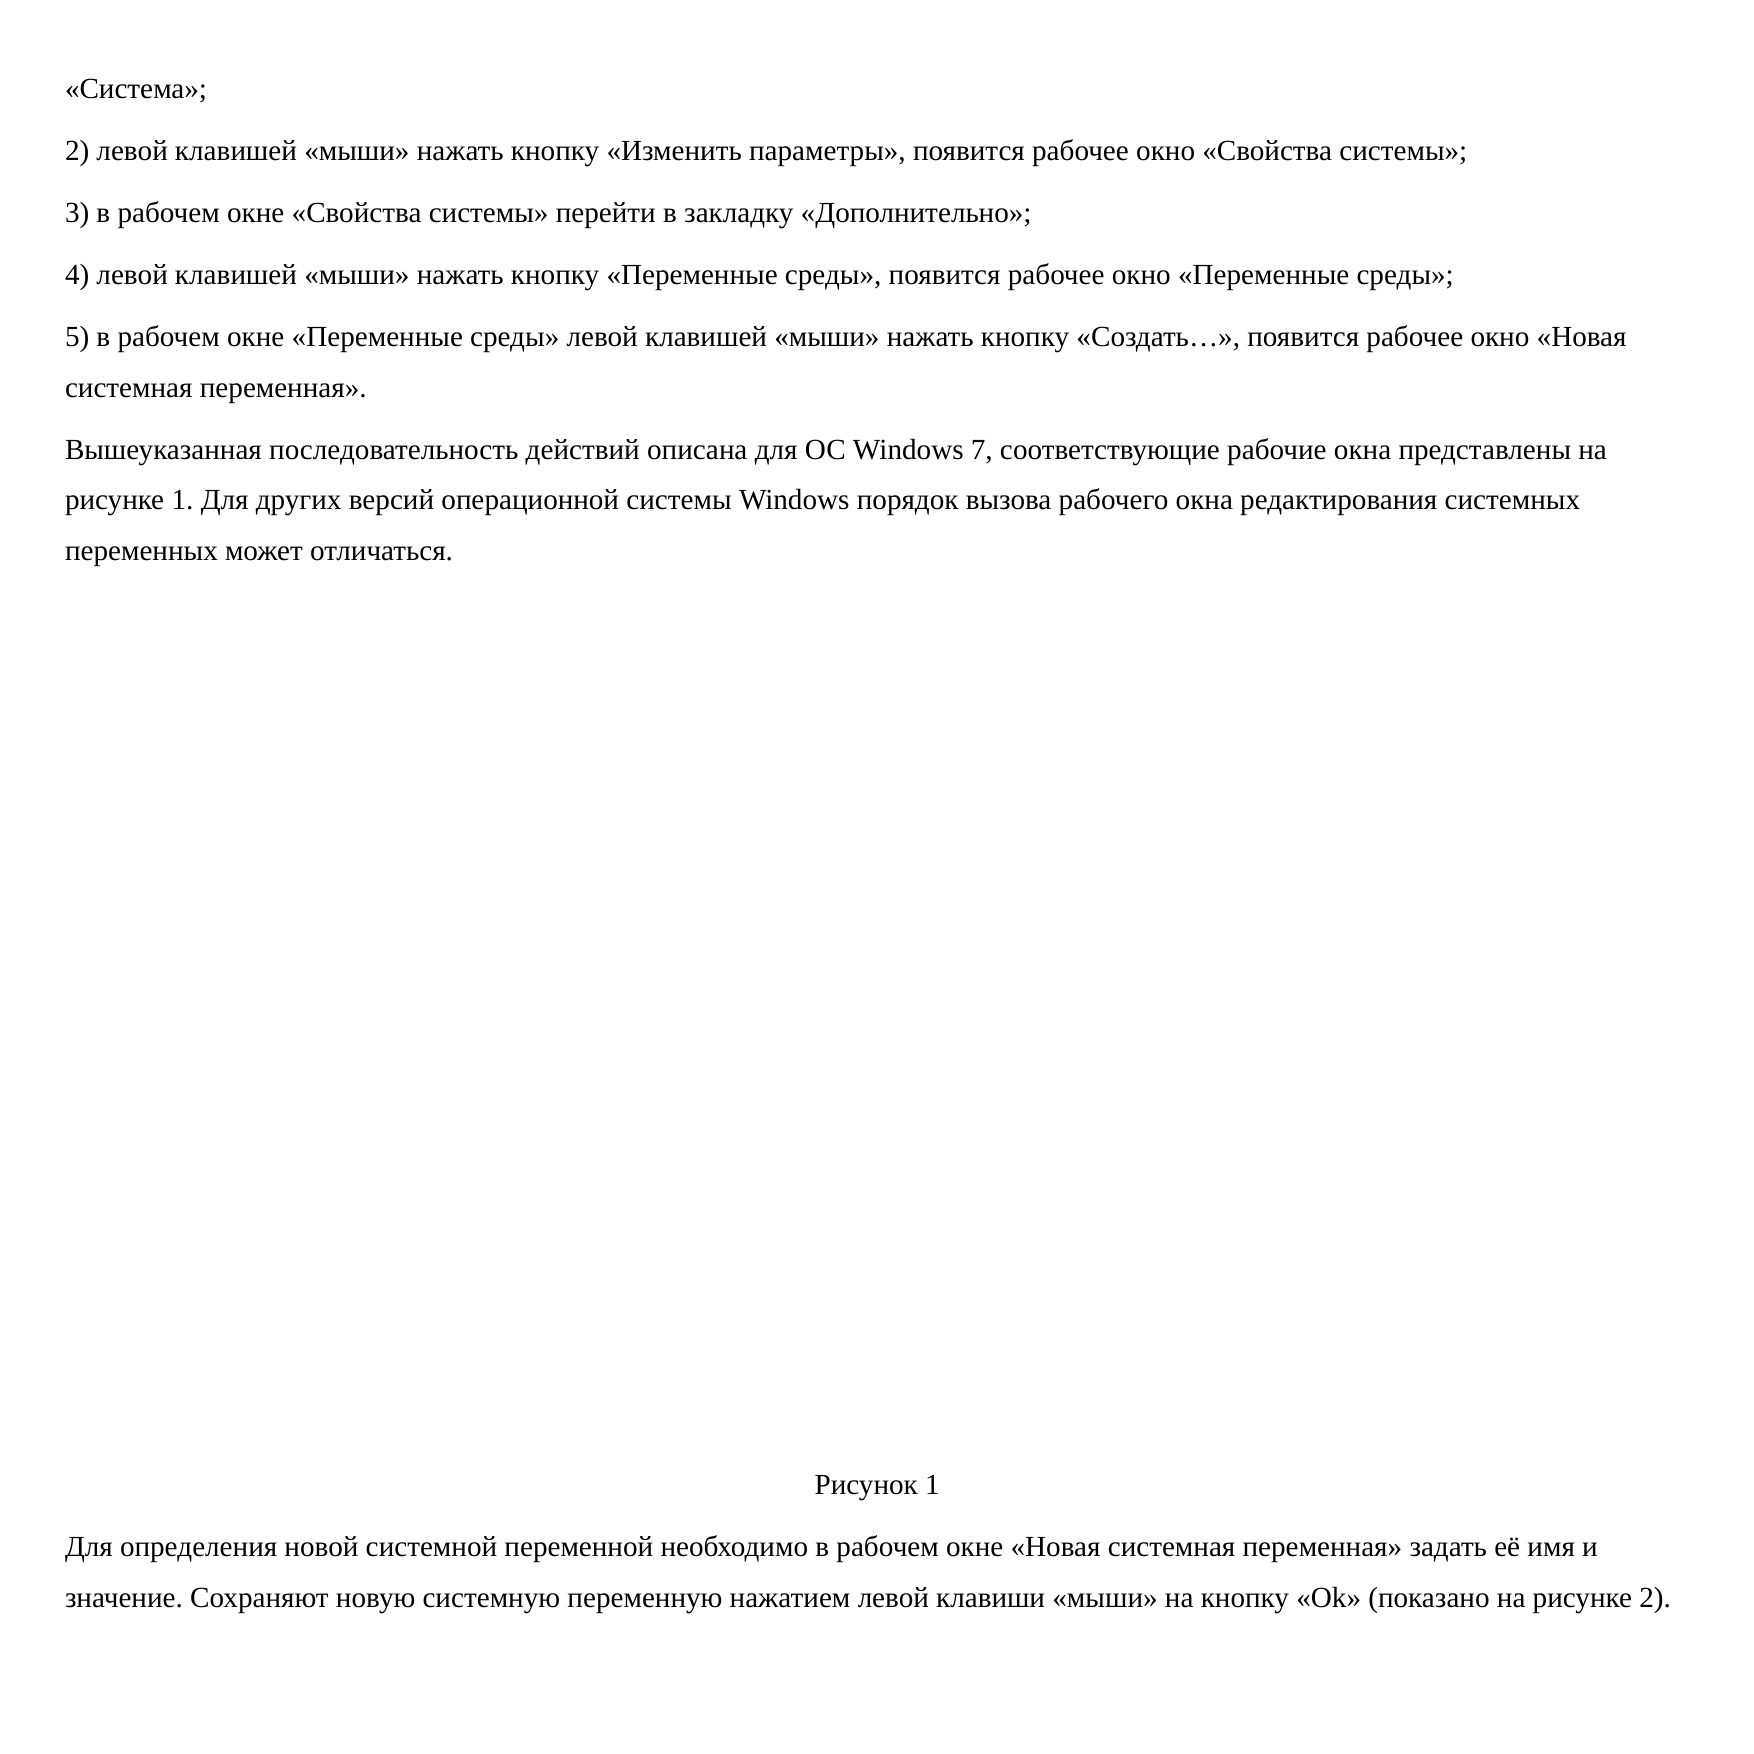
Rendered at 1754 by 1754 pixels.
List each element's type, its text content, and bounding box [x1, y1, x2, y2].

table_cell «Система»; 2) левой клавишей «мыши» нажать кнопку «Изменить параметры», появится рабочее окно «Свойства системы»; 3) в рабочем окне «Свойства системы» перейти в закладку «Дополнительно»; 4) левой клавишей «мыши» нажать кнопку «Переменные среды», появится рабочее окно «Переменные среды»; 5) в рабочем окне «Переменные среды» левой клавишей «мыши» нажать кнопку «Создать…», появится рабочее окно «Новая системная переменная». Вышеуказанная последовательность действий описана для ОС Windows 7, соответствующие рабочие окна представлены на рисунке 1. Для других версий операционной системы Windows порядок вызова рабочего окна редактирования системных переменных может отличаться. Рисунок 1 Для определения новой системной переменной необходимо в рабочем окне «Новая системная переменная» задать её имя и значение. Сохраняют новую системную переменную нажатием левой клавиши «мыши» на кнопку «Ok» (показано на рисунке 2). [59, 59, 1695, 1625]
